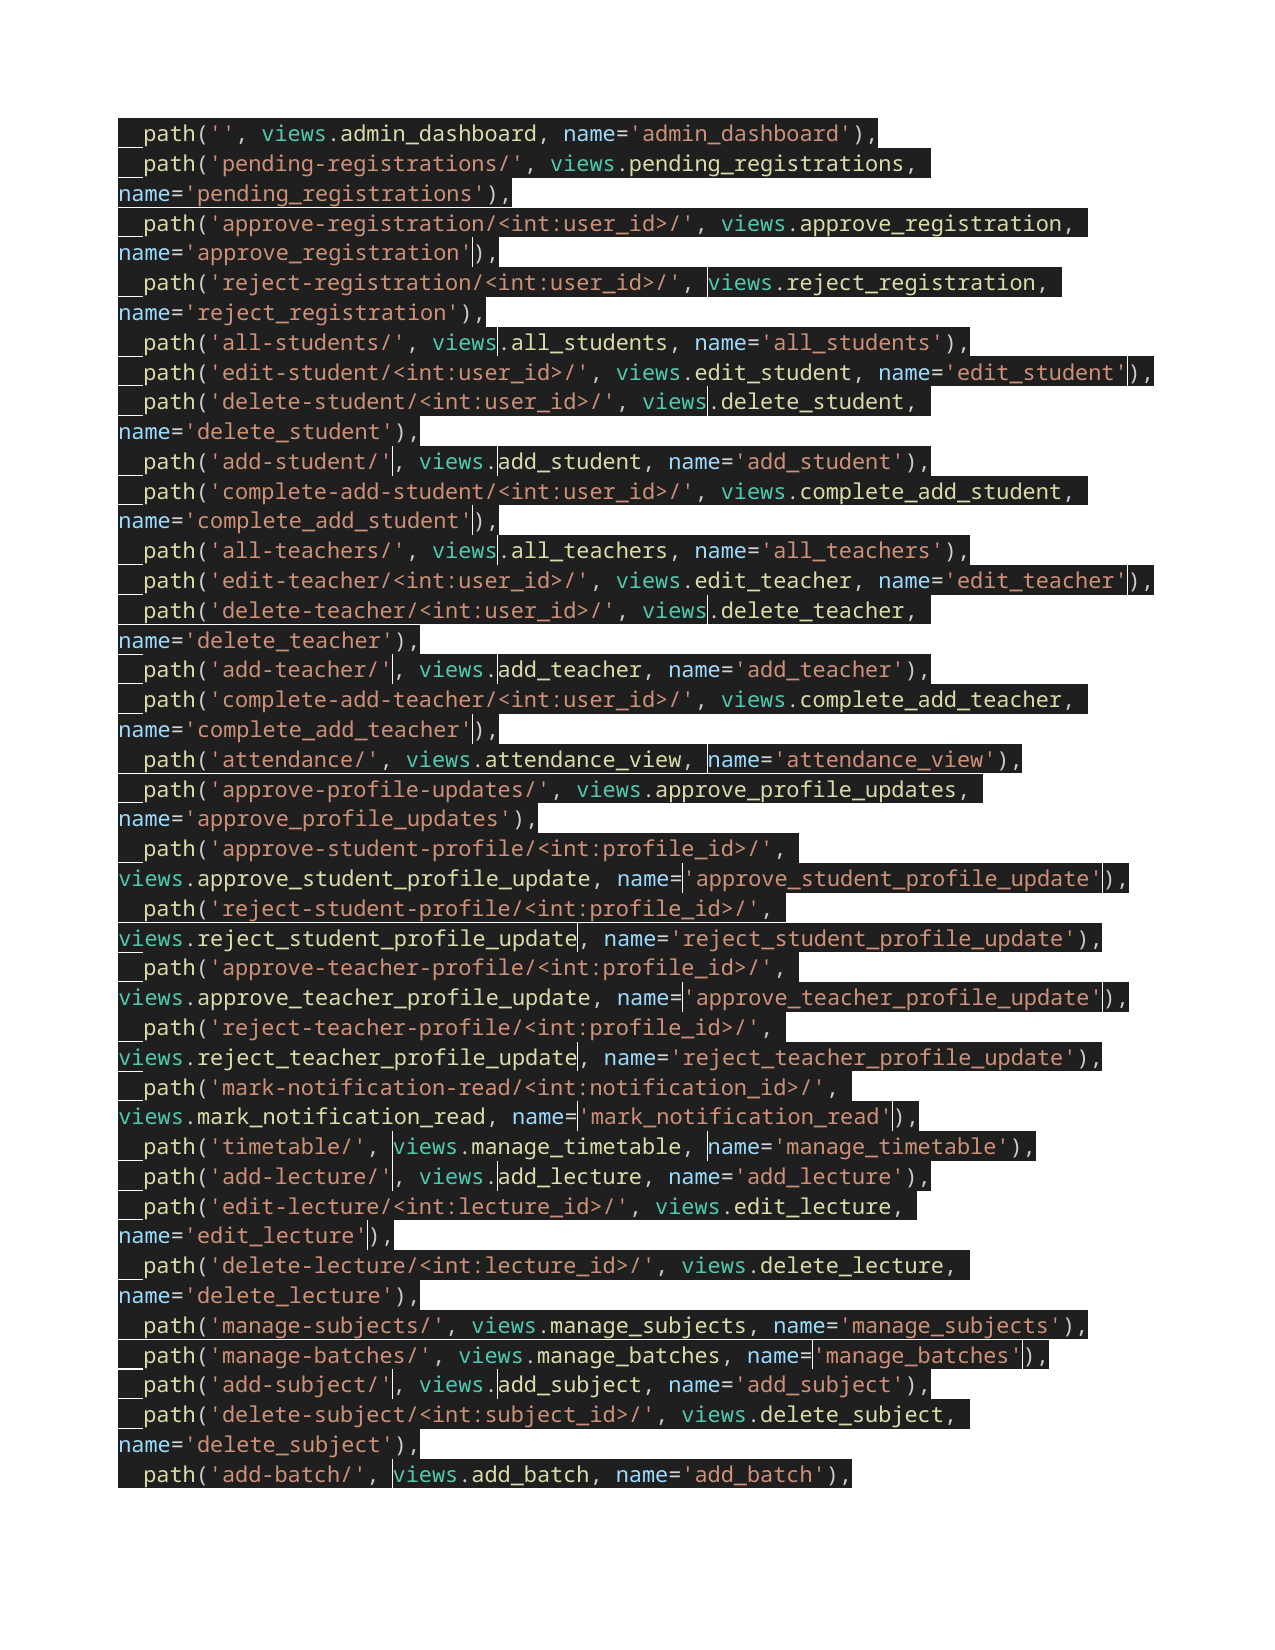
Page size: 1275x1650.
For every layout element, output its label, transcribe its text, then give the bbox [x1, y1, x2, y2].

text path('all-teachers/', views.all_teachers, name='all_teachers'), [118, 535, 1157, 565]
text path('complete-add-student/<int:user_id>/', views.complete_add_student, name='complete_add_student'), [118, 476, 1157, 535]
text path('delete-teacher/<int:user_id>/', views.delete_teacher, name='delete_teacher'), [118, 595, 1157, 654]
text path('edit-lecture/<int:lecture_id>/', views.edit_lecture, name='edit_lecture'), [118, 1191, 1157, 1250]
text path('all-students/', views.all_students, name='all_students'), [118, 327, 1157, 356]
text path('pending-registrations/', views.pending_registrations, name='pending_registrations'), [118, 148, 1157, 207]
text path('approve-teacher-profile/<int:profile_id>/', views.approve_teacher_profile_update, name='approve_teacher_profile_update'), [118, 952, 1157, 1012]
text path('add-lecture/', views.add_lecture, name='add_lecture'), [118, 1161, 1157, 1191]
text path('timetable/', views.manage_timetable, name='manage_timetable'), [118, 1131, 1157, 1161]
text path('reject-teacher-profile/<int:profile_id>/', views.reject_teacher_profile_update, name='reject_teacher_profile_update'), [118, 1012, 1157, 1071]
text path('approve-registration/<int:user_id>/', views.approve_registration, name='approve_registration'), [118, 207, 1157, 267]
text path('approve-profile-updates/', views.approve_profile_updates, name='approve_profile_updates'), [118, 773, 1157, 833]
text path('approve-student-profile/<int:profile_id>/', views.approve_student_profile_update, name='approve_student_profile_update'), [118, 833, 1157, 893]
text path('add-subject/', views.add_subject, name='add_subject'), [118, 1369, 1157, 1399]
text path('edit-teacher/<int:user_id>/', views.edit_teacher, name='edit_teacher'), [118, 565, 1157, 595]
text path('', views.admin_dashboard, name='admin_dashboard'), [118, 118, 1157, 148]
text path('delete-subject/<int:subject_id>/', views.delete_subject, name='delete_subject'), [118, 1399, 1157, 1459]
text path('complete-add-teacher/<int:user_id>/', views.complete_add_teacher, name='complete_add_teacher'), [118, 684, 1157, 744]
text path('attendance/', views.attendance_view, name='attendance_view'), [118, 744, 1157, 773]
text path('add-student/', views.add_student, name='add_student'), [118, 446, 1157, 476]
text path('add-batch/', views.add_batch, name='add_batch'), [118, 1459, 1157, 1488]
text path('reject-student-profile/<int:profile_id>/', views.reject_student_profile_update, name='reject_student_profile_update'), [118, 893, 1157, 952]
text path('delete-lecture/<int:lecture_id>/', views.delete_lecture, name='delete_lecture'), [118, 1250, 1157, 1310]
text path('delete-student/<int:user_id>/', views.delete_student, name='delete_student'), [118, 386, 1157, 446]
text path('mark-notification-read/<int:notification_id>/', views.mark_notification_read, name='mark_notification_read'), [118, 1071, 1157, 1131]
text path('reject-registration/<int:user_id>/', views.reject_registration, name='reject_registration'), [118, 267, 1157, 327]
text path('edit-student/<int:user_id>/', views.edit_student, name='edit_student'), [118, 356, 1157, 386]
text path('manage-batches/', views.manage_batches, name='manage_batches'), [118, 1339, 1157, 1369]
text path('manage-subjects/', views.manage_subjects, name='manage_subjects'), [118, 1310, 1157, 1339]
text path('add-teacher/', views.add_teacher, name='add_teacher'), [118, 654, 1157, 684]
